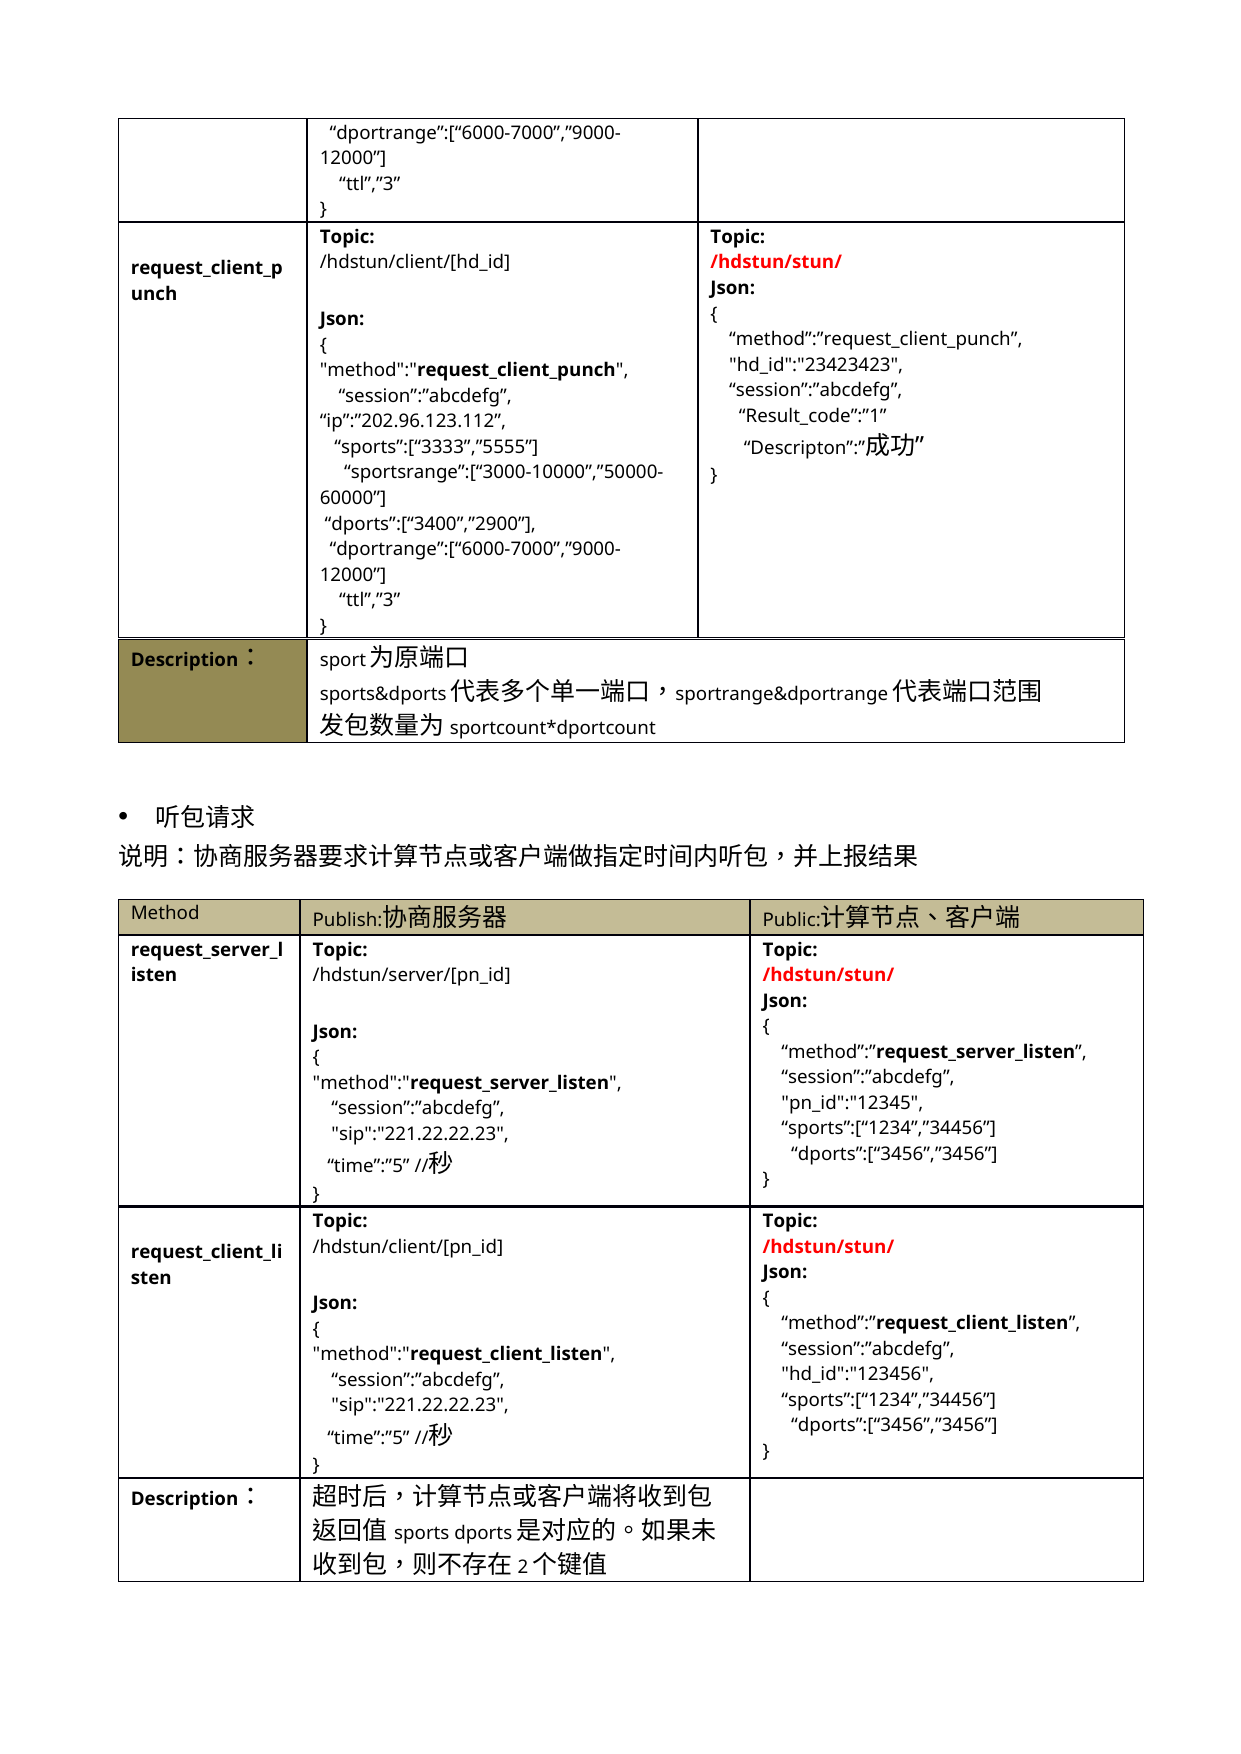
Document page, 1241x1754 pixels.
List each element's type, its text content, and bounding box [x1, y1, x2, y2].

table_cell Description： [119, 640, 306, 742]
list 听包请求 [81, 799, 1122, 833]
table_cell Topic: /hdstun/stun/ Json: { “method”:”request_client_punch”, "hd_id":"23423423", “session”:”abcdefg”, “Result_code”:”1” “Descripton”:”成功” } [699, 223, 1124, 637]
table_cell Topic: /hdstun/client/[hd_id] Json: { "method":"request_client_punch", “session”:”abcdefg”, “ip”:”202.96.123.112”, “sports”:[“3333”,”5555”] “sportsrange”:[“3000-10000”,”50000-60000”] “dports”:[“3400”,”2900”], “dportrange”:[“6000-7000”,”9000-12000”] “ttl”,”3” } [308, 223, 697, 637]
table_header Public:计算节点、客户端 [751, 900, 1143, 934]
table_cell Topic: /hdstun/client/[pn_id] Json: { "method":"request_client_listen", “session”:”abcdefg”, "sip":"221.22.22.23", “time”:”5” //秒 } [301, 1208, 749, 1477]
table_cell [119, 119, 306, 221]
text 说明：协商服务器要求计算节点或客户端做指定时间内听包，并上报结果 [118, 839, 1122, 873]
table_cell [751, 1479, 1143, 1581]
table_cell request_client_listen [119, 1208, 299, 1477]
table_cell “dportrange”:[“6000-7000”,”9000-12000”] “ttl”,”3” } [308, 119, 697, 221]
table_cell Description： [119, 1479, 299, 1581]
table_cell Topic: /hdstun/stun/ Json: { “method”:”request_client_listen”, “session”:”abcdefg”, "hd_id":"123456", “sports”:[“1234”,”34456”] “dports”:[“3456”,”3456”] } [751, 1208, 1143, 1477]
table_cell [699, 119, 1124, 221]
table_cell sport为原端口 sports&dports代表多个单一端口，sportrange&dportrange代表端口范围 发包数量为sportcount*dportcount [308, 640, 1124, 742]
table_cell request_server_listen [119, 936, 299, 1205]
table_header Method [119, 900, 299, 934]
table_cell request_client_punch [119, 223, 306, 637]
table_cell 超时后，计算节点或客户端将收到包 返回值 sports dports是对应的。如果未收到包，则不存在2个键值 [301, 1479, 749, 1581]
table_cell Topic: /hdstun/stun/ Json: { “method”:”request_server_listen”, “session”:”abcdefg”, "pn_id":"12345", “sports”:[“1234”,”34456”] “dports”:[“3456”,”3456”] } [751, 936, 1143, 1205]
table_header Publish:协商服务器 [301, 900, 749, 934]
table_cell Topic: /hdstun/server/[pn_id] Json: { "method":"request_server_listen", “session”:”abcdefg”, "sip":"221.22.22.23", “time”:”5” //秒 } [301, 936, 749, 1205]
